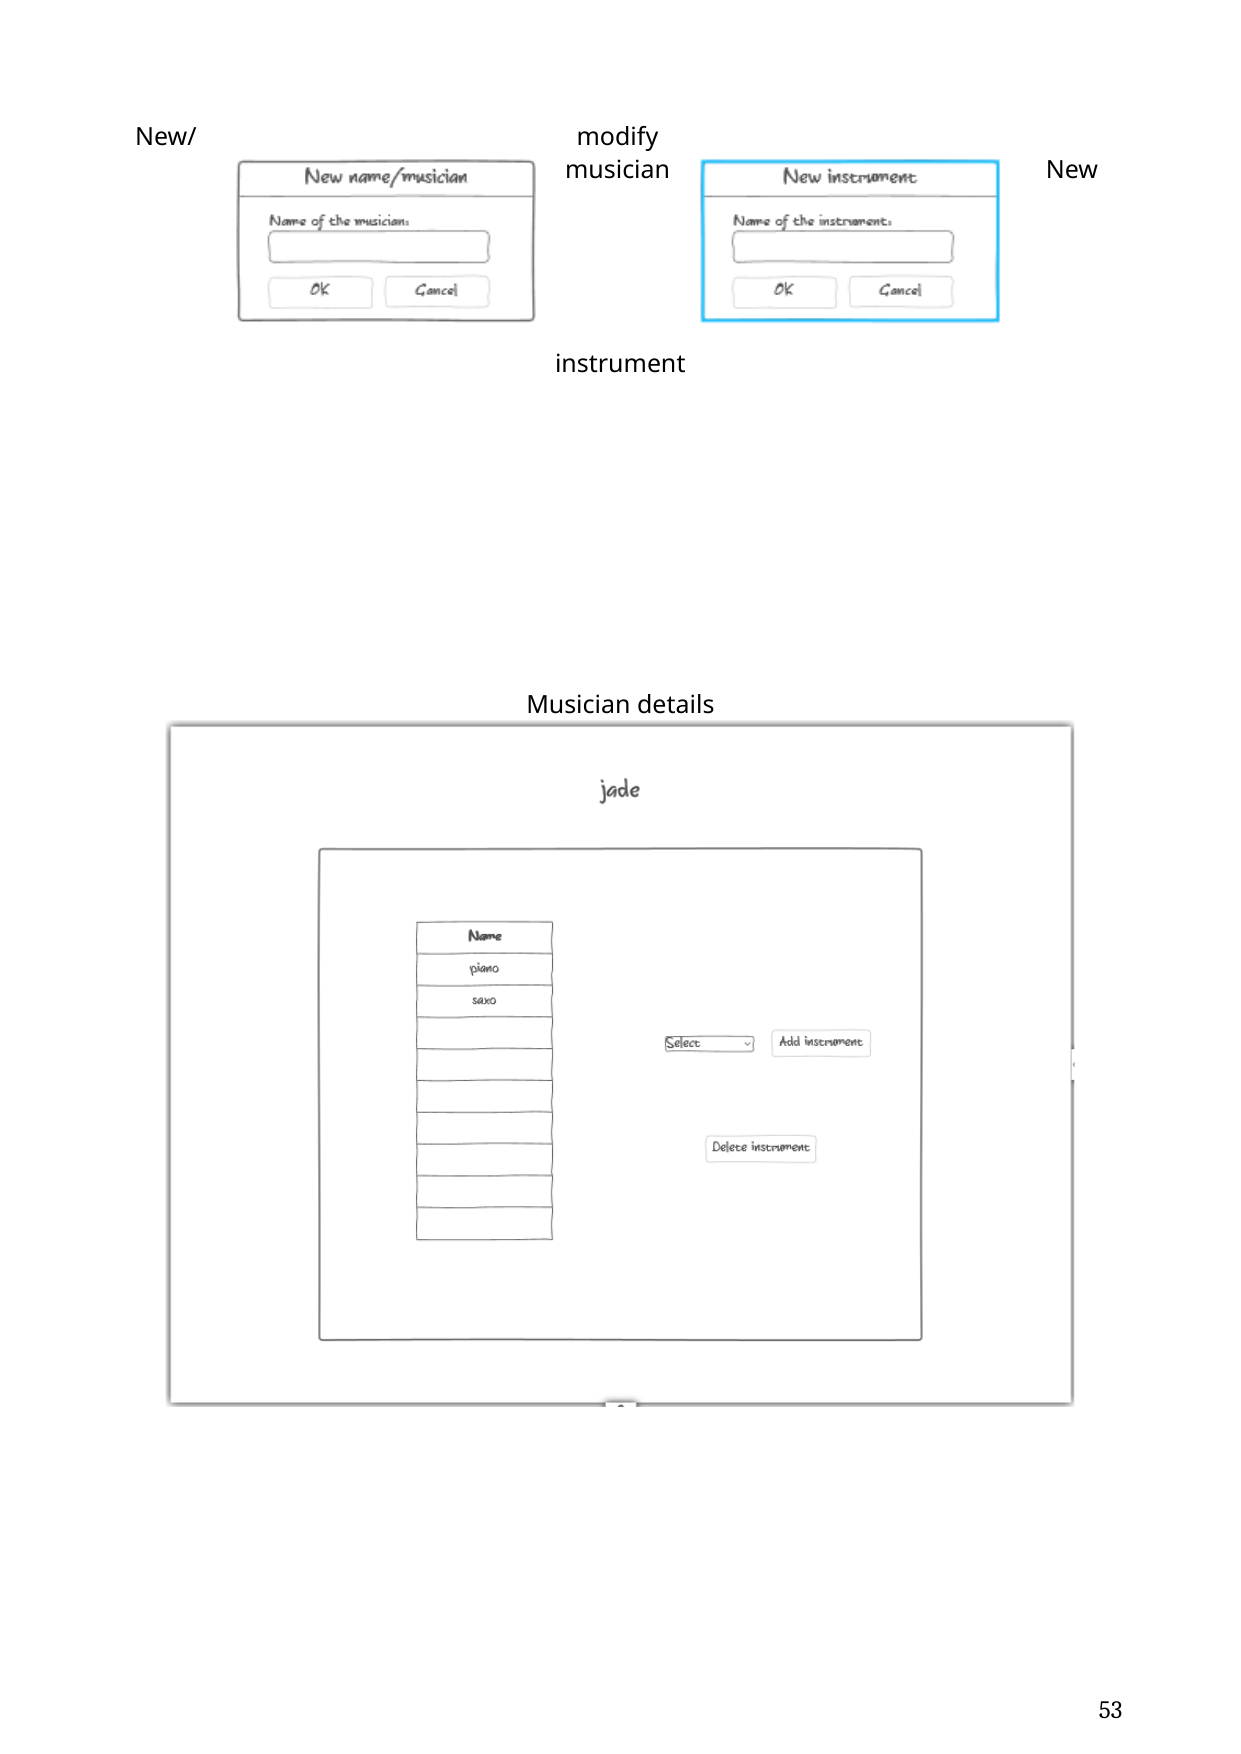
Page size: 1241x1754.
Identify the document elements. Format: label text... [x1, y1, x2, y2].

picture [696, 155, 1003, 328]
text Musician details [118, 687, 1122, 721]
picture [232, 155, 539, 328]
picture [165, 720, 1075, 1407]
text New/modify musician New instrument [118, 118, 1122, 380]
